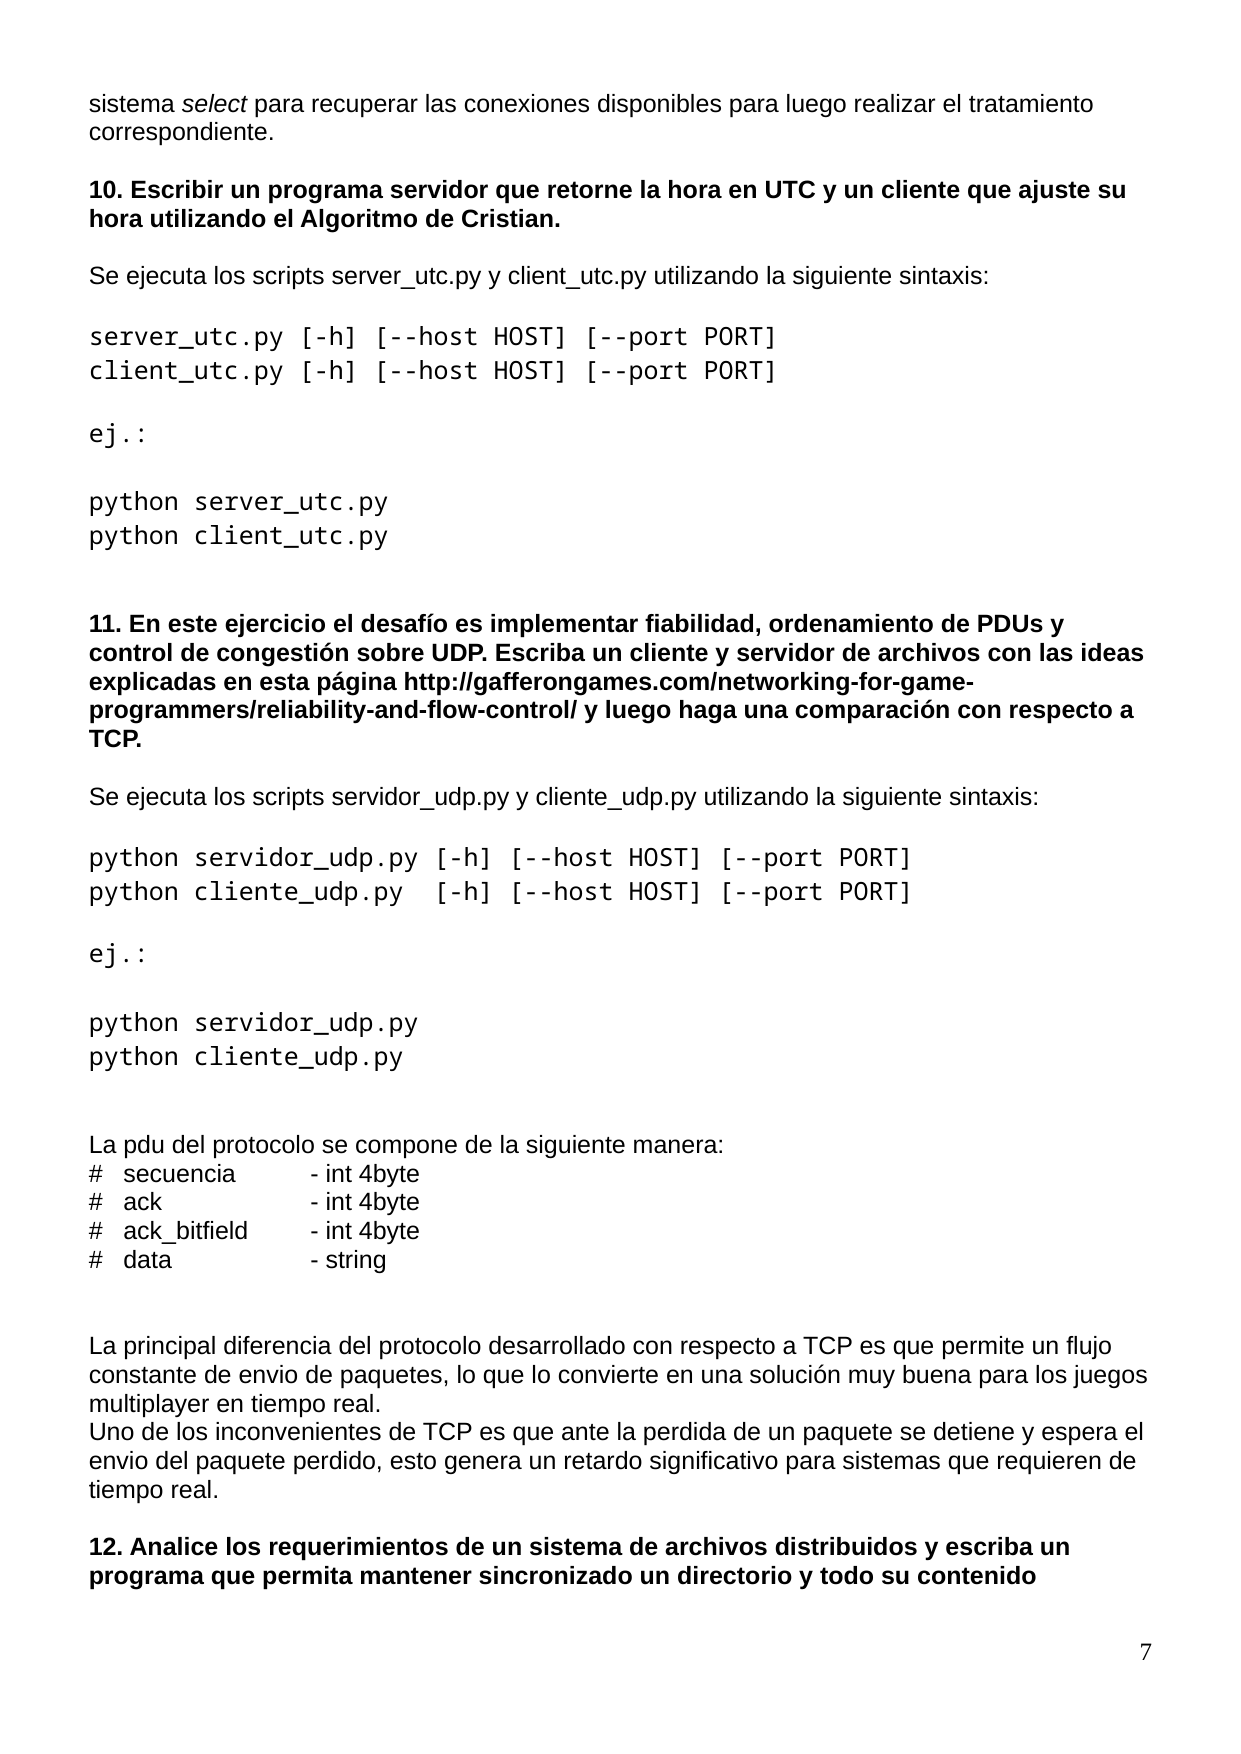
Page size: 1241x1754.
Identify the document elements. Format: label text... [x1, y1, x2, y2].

text 10. Escribir un programa servidor que retorne la hora en UTC y un cliente que ajuste su hora utilizando el Algoritmo de Cristian. [88, 175, 1152, 232]
text server_utc.py [-h] [--host HOST] [--port PORT] [88, 318, 1152, 353]
text # data - string [88, 1245, 1152, 1273]
text La principal diferencia del protocolo desarrollado con respecto a TCP es que permite un flujo constante de envio de paquetes, lo que lo convierte en una solución muy buena para los juegos multiplayer en tiempo real. [88, 1331, 1152, 1417]
text # secuencia - int 4byte [88, 1158, 1152, 1187]
text python cliente_udp.py [88, 1038, 1152, 1072]
text python client_utc.py [88, 518, 1152, 552]
text ej.: [88, 415, 1152, 449]
text 11. En este ejercicio el desafío es implementar fiabilidad, ordenamiento de PDUs y control de congestión sobre UDP. Escriba un cliente y servidor de archivos con las ideas explicadas en esta página http://gafferongames.com/networking-for-game-programmers/reliability-and-flow-control/ y luego haga una comparación con respecto a TCP. [88, 609, 1152, 753]
text sistema select para recuperar las conexiones disponibles para luego realizar el tratamiento correspondiente. [88, 88, 1152, 146]
text Se ejecuta los scripts server_utc.py y client_utc.py utilizando la siguiente sintaxis: [88, 261, 1152, 290]
text python server_utc.py [88, 483, 1152, 518]
text # ack_bitfield - int 4byte [88, 1216, 1152, 1245]
text ej.: [88, 936, 1152, 970]
text Uno de los inconvenientes de TCP es que ante la perdida de un paquete se detiene y espera el envio del paquete perdido, esto genera un retardo significativo para sistemas que requieren de tiempo real. [88, 1417, 1152, 1503]
text La pdu del protocolo se compone de la siguiente manera: [88, 1130, 1152, 1158]
text python servidor_udp.py [88, 1004, 1152, 1038]
text # ack - int 4byte [88, 1187, 1152, 1216]
text python servidor_udp.py [-h] [--host HOST] [--port PORT] [88, 839, 1152, 873]
text python cliente_udp.py [-h] [--host HOST] [--port PORT] [88, 873, 1152, 907]
text client_utc.py [-h] [--host HOST] [--port PORT] [88, 353, 1152, 387]
text 12. Analice los requerimientos de un sistema de archivos distribuidos y escriba un programa que permita mantener sincronizado un directorio y todo su contenido [88, 1532, 1152, 1590]
text Se ejecuta los scripts servidor_udp.py y cliente_udp.py utilizando la siguiente sintaxis: [88, 782, 1152, 810]
